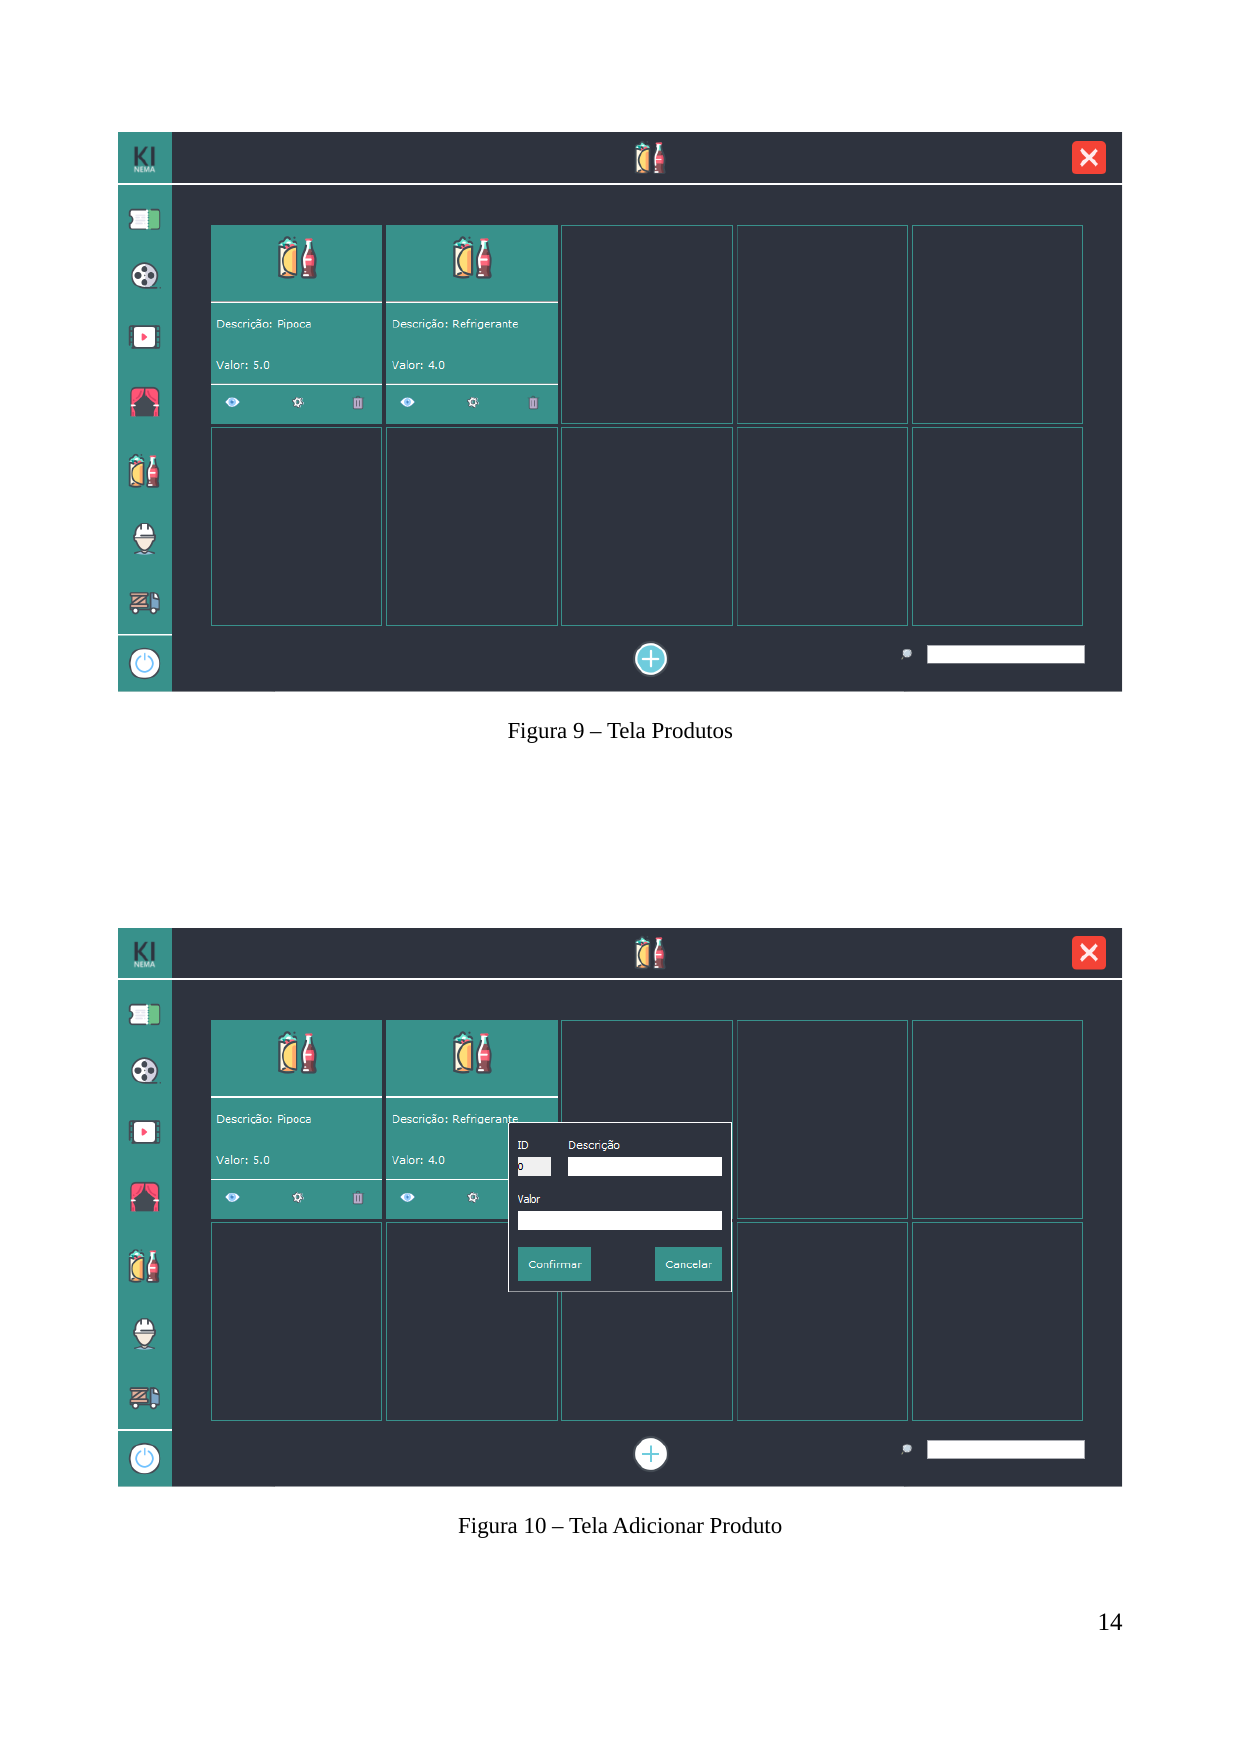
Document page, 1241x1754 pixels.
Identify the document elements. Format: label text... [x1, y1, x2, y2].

text Figura 9 – Tela Produtos [118, 718, 1122, 744]
picture [118, 132, 1123, 692]
picture [118, 928, 1123, 1487]
text Figura 10 – Tela Adicionar Produto [118, 1513, 1122, 1539]
